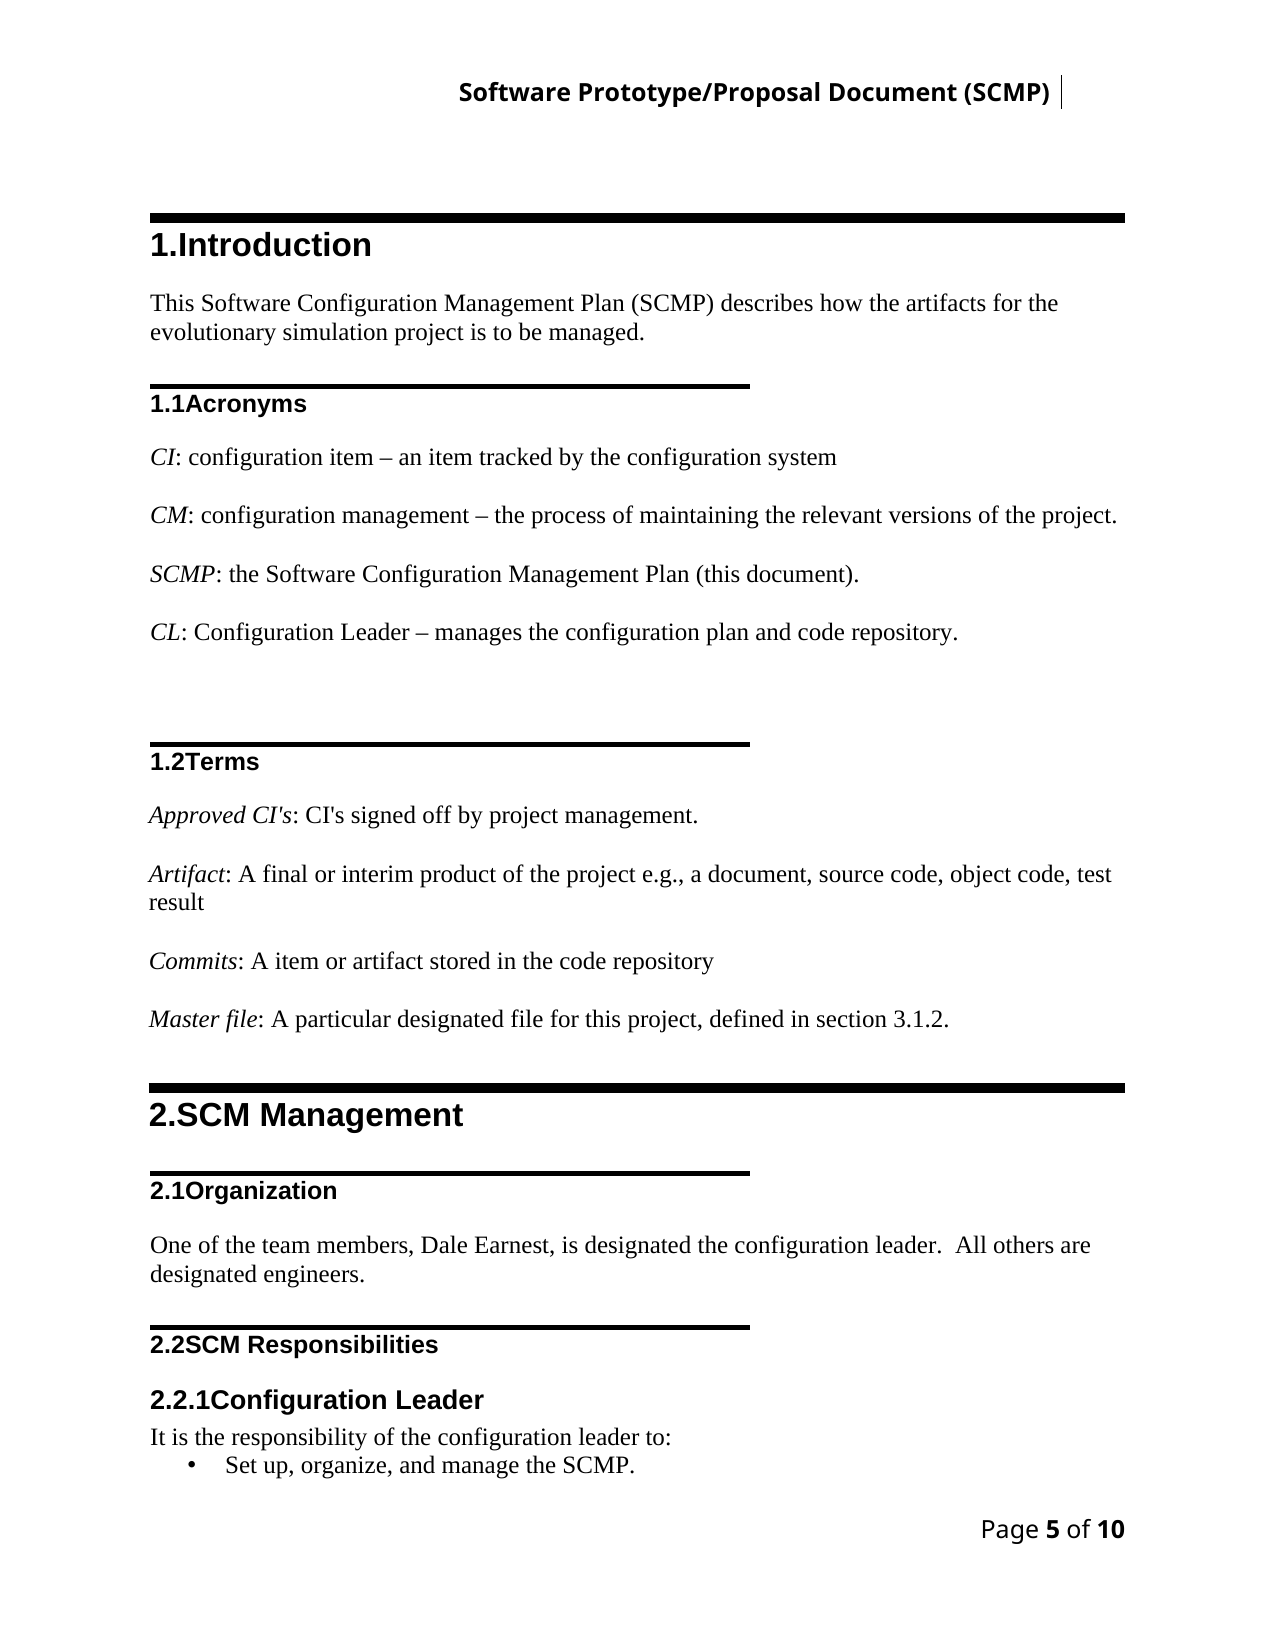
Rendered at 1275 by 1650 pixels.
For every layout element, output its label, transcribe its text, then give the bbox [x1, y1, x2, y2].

subtitle Terms [150, 747, 750, 776]
subtitle Organization [150, 1176, 750, 1205]
text Commits: A item or artifact stored in the code repository [148, 946, 1125, 974]
subtitle SCM Management [148, 1084, 1125, 1134]
text It is the responsibility of the configuration leader to: [150, 1422, 1125, 1450]
subtitle Configuration Leader [150, 1384, 1125, 1415]
text Artifact: A final or interim product of the project e.g., a document, source code, object code, test result [148, 859, 1125, 916]
list Set up, organize, and manage the SCMP. [187, 1450, 1125, 1479]
text CM: configuration management – the process of maintaining the relevant versions of the project. [150, 501, 1125, 529]
text CI: configuration item – an item tracked by the configuration system [150, 442, 1125, 471]
text CL: Configuration Leader – manages the configuration plan and code repository. [150, 617, 1125, 646]
subtitle Introduction [150, 223, 1125, 263]
text One of the team members, Dale Earnest, is designated the configuration leader. All others are designated engineers. [150, 1230, 1125, 1288]
text Master file: A particular designated file for this project, defined in section 3.1.2. [148, 1004, 1125, 1033]
text This Software Configuration Management Plan (SCMP) describes how the artifacts for the evolutionary simulation project is to be managed. [150, 288, 1125, 346]
subtitle SCM Responsibilities [150, 1330, 750, 1359]
subtitle Acronyms [150, 389, 750, 417]
text SCMP: the Software Configuration Management Plan (this document). [150, 559, 1125, 588]
text Approved CI's: CI's signed off by project management. [148, 801, 1125, 829]
